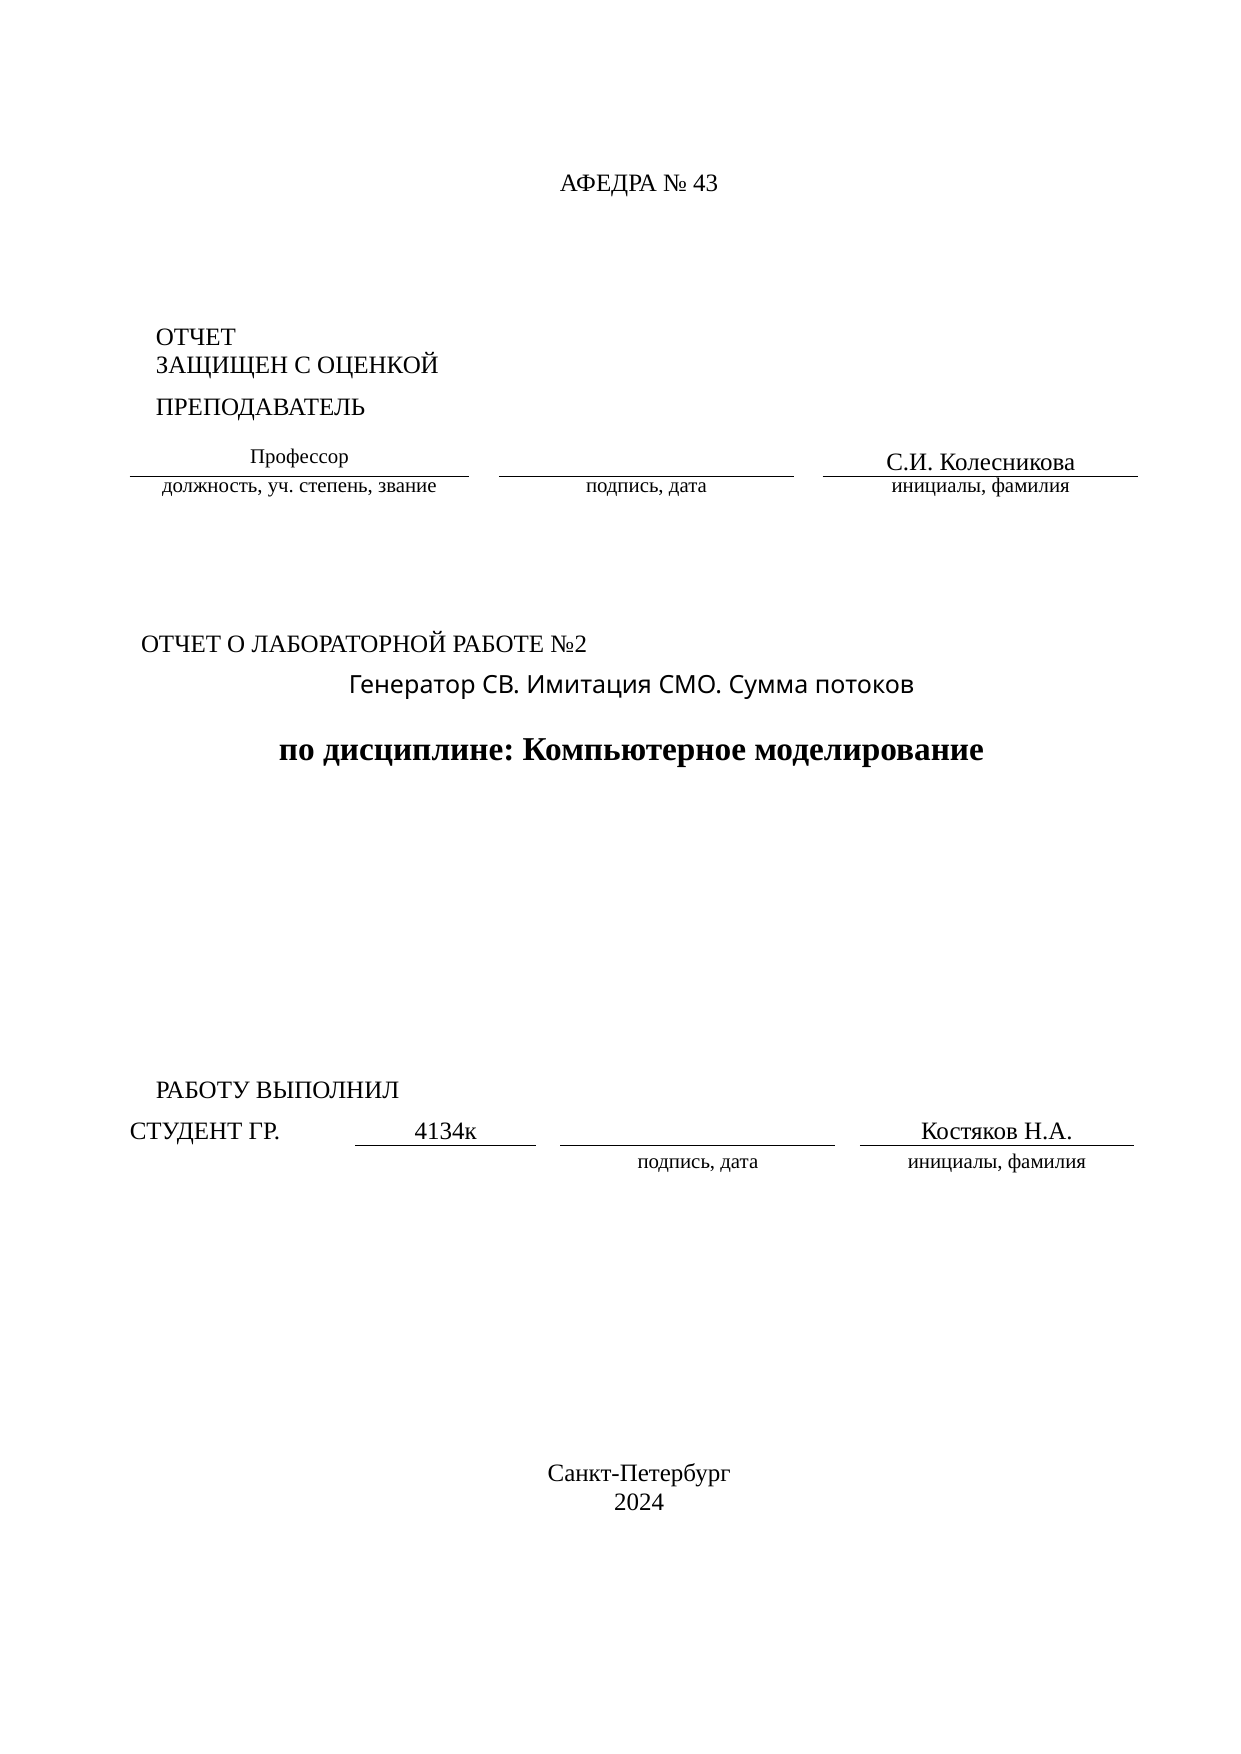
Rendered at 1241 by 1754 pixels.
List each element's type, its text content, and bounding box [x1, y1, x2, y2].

table_header [835, 1104, 860, 1145]
table_cell [794, 476, 823, 496]
text РАБОТУ ВЫПОЛНИЛ [156, 1075, 1122, 1104]
table_header 4134к [355, 1104, 536, 1145]
table_header Костяков Н.А. [860, 1104, 1133, 1145]
table_header [536, 1104, 560, 1145]
table_cell инициалы, фамилия [860, 1146, 1133, 1175]
table_cell по дисциплине: Компьютерное моделирование [130, 729, 1133, 813]
table_cell [130, 871, 1133, 900]
table_cell подпись, дата [560, 1146, 835, 1175]
table_header Профессор [130, 435, 469, 476]
table_header ОТЧЕТ О ЛАБОРАТОРНОЙ РАБОТЕ №2 Генератор СВ. Имитация СМО. Сумма потоков [130, 529, 1133, 729]
table_cell инициалы, фамилия [823, 477, 1138, 496]
table_cell должность, уч. степень, звание [130, 477, 469, 496]
table_cell [536, 1145, 560, 1175]
table_cell [469, 476, 499, 496]
table_cell подпись, дата [499, 477, 794, 496]
text ОТЧЕТ ЗАЩИЩЕН С ОЦЕНКОЙ [156, 322, 1122, 379]
table_header [469, 435, 499, 476]
text ПРЕПОДАВАТЕЛЬ [156, 392, 1122, 421]
table_header [560, 1104, 835, 1145]
text АФЕДРА № 43 [156, 168, 1122, 197]
table_cell [355, 1146, 536, 1175]
table_header [794, 435, 823, 476]
text 2024 [156, 1487, 1122, 1515]
table_header [499, 435, 794, 476]
table_cell [835, 1145, 860, 1175]
table_header С.И. Колесникова [823, 435, 1138, 476]
text Санкт-Петербург [156, 1458, 1122, 1487]
table_cell [130, 813, 1133, 871]
table_cell [130, 1145, 355, 1175]
table_header СТУДЕНТ ГР. [130, 1104, 355, 1145]
